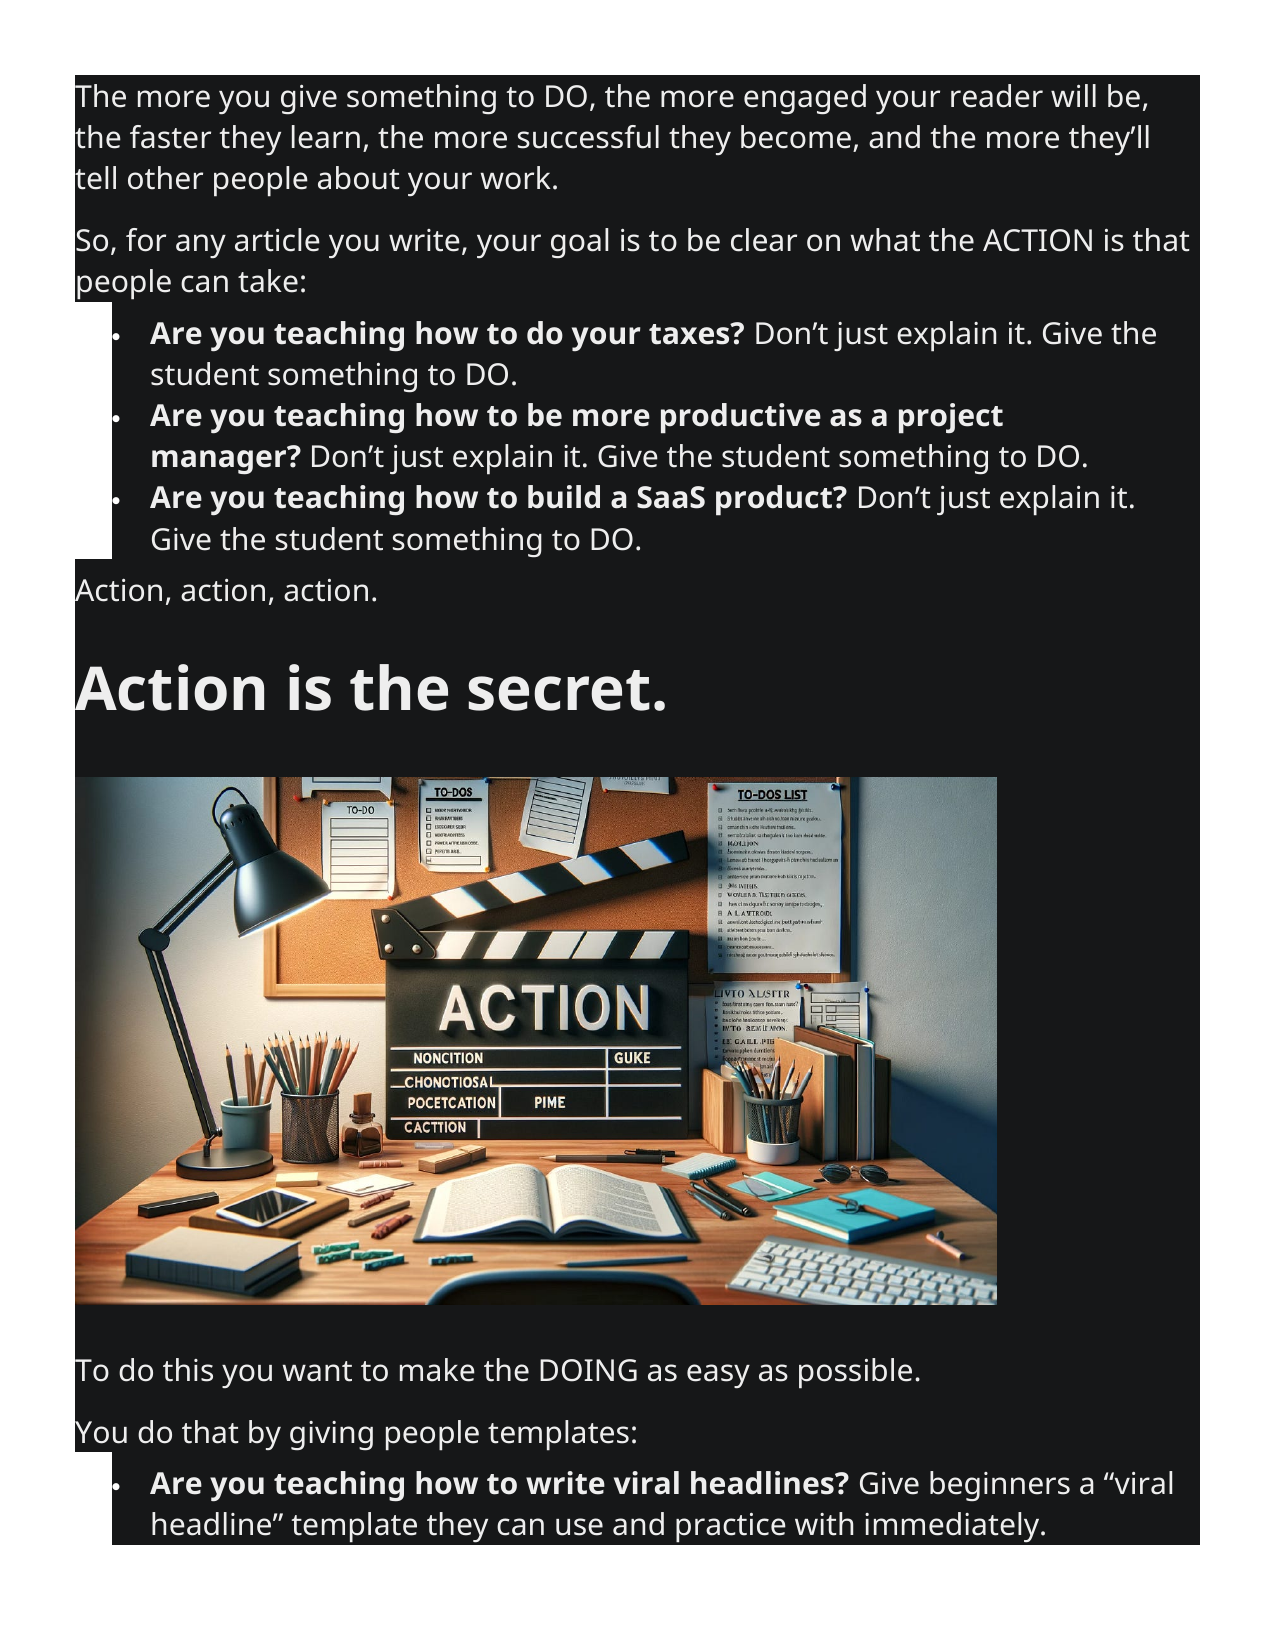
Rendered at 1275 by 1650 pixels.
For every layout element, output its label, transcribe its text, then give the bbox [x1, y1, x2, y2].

text You do that by giving people templates: [75, 1411, 1200, 1452]
text To do this you want to make the DOING as easy as possible. [75, 1349, 1200, 1390]
text Action, action, action. [75, 569, 1200, 610]
subtitle Action is the secret. [75, 646, 1200, 728]
list Are you teaching how to be more productive as a project manager? Don’t just explain it. Give the student something to DO. [112, 394, 1200, 477]
list Are you teaching how to write viral headlines? Give beginners a “viral headline” template they can use and practice with immediately. [112, 1462, 1200, 1545]
text The more you give something to DO, the more engaged your reader will be, the faster they learn, the more successful they become, and the more they’ll tell other people about your work. [75, 75, 1200, 198]
text So, for any article you write, your goal is to be clear on what the ACTION is that people can take: [75, 219, 1200, 302]
list Are you teaching how to do your taxes? Don’t just explain it. Give the student something to DO. [112, 312, 1200, 394]
list Are you teaching how to build a SaaS product? Don’t just explain it. Give the student something to DO. [112, 477, 1200, 559]
